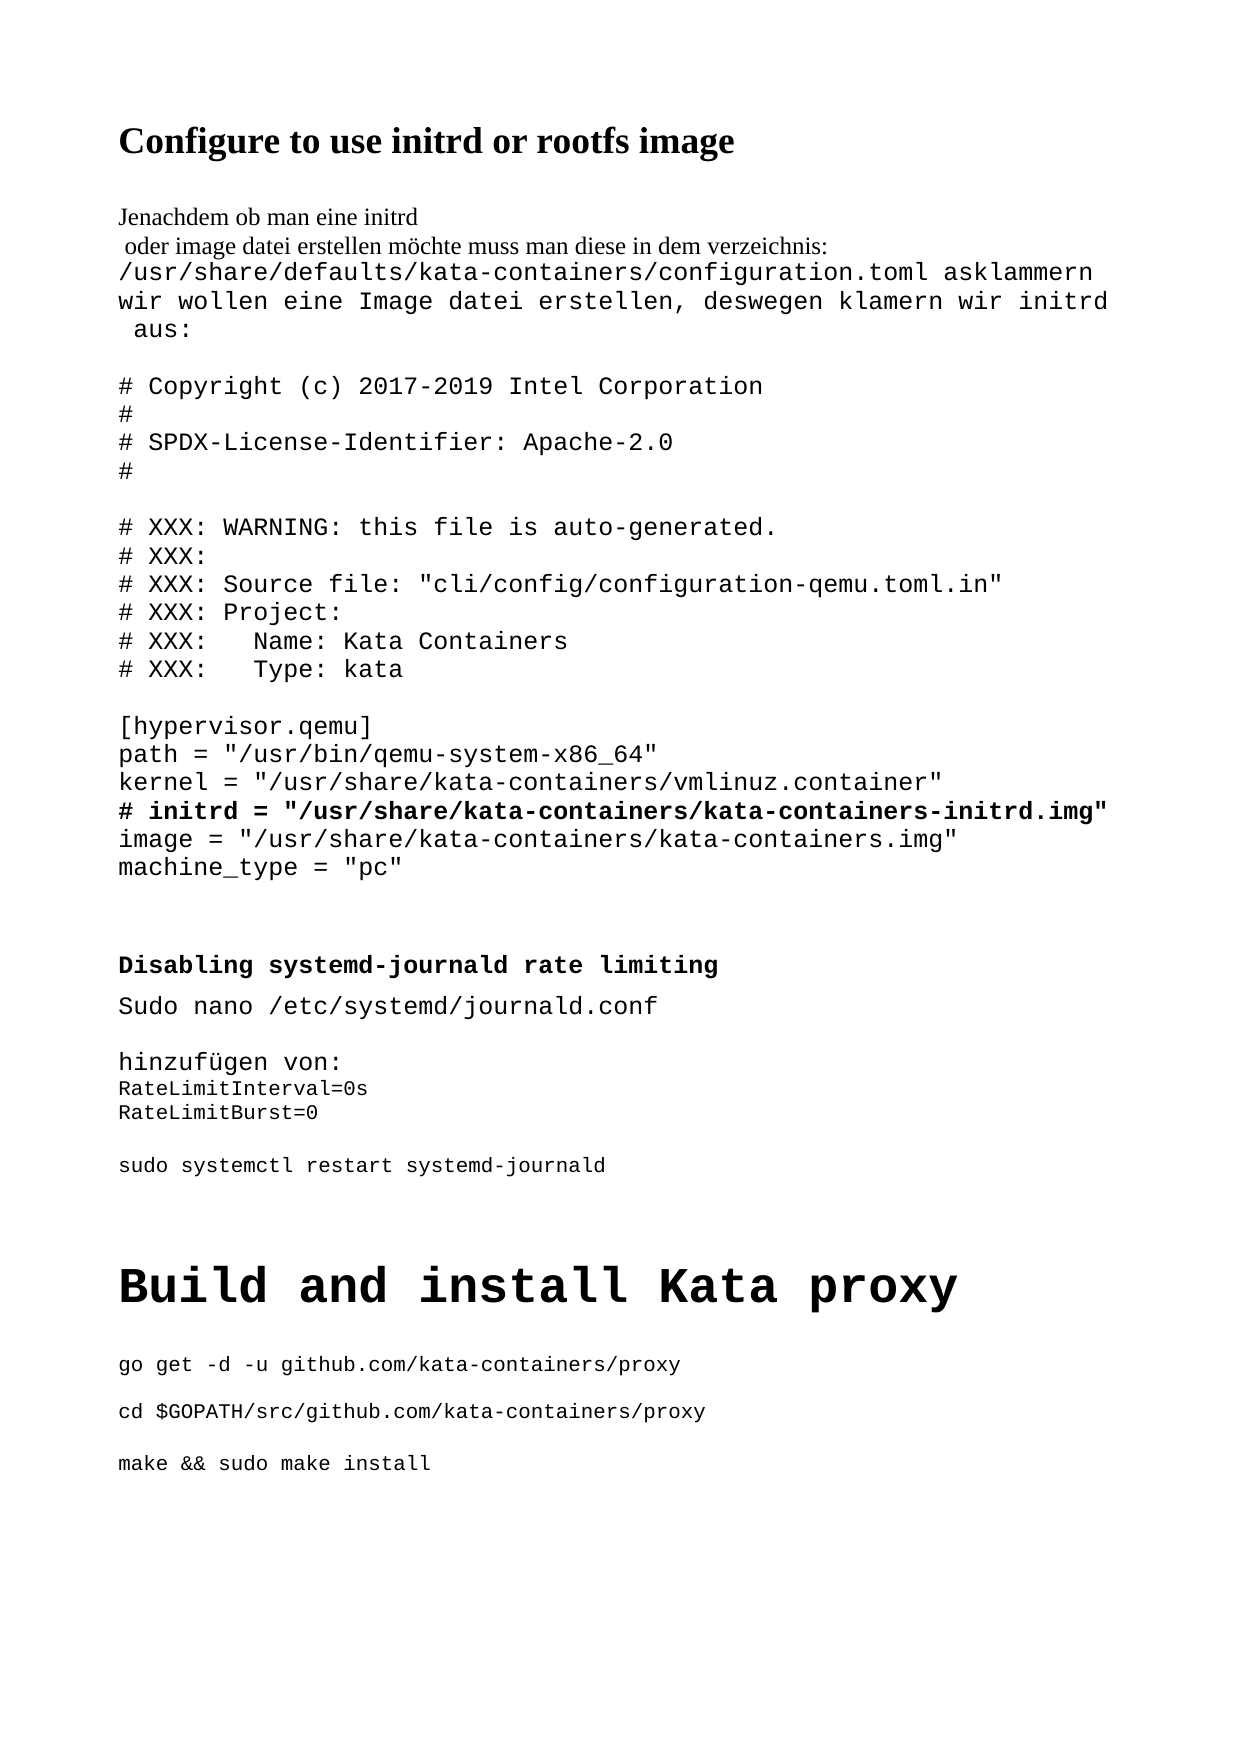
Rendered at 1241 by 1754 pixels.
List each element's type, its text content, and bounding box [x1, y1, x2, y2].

text image = "/usr/share/kata-containers/kata-containers.img" [118, 827, 1122, 855]
text aus: [118, 317, 1122, 345]
text RateLimitBurst=0 [118, 1102, 1122, 1126]
text # XXX: WARNING: this file is auto-generated. [118, 515, 1122, 543]
text # XXX: Type: kata [118, 657, 1122, 685]
text [hypervisor.qemu] [118, 713, 1122, 742]
text RateLimitInterval=0s [118, 1078, 1122, 1102]
subtitle Build and install Kata proxy [118, 1261, 1122, 1317]
text Jenachdem ob man eine initrd [118, 202, 1122, 231]
text # initrd = "/usr/share/kata-containers/kata-containers-initrd.img" [118, 798, 1122, 827]
text # Copyright (c) 2017-2019 Intel Corporation [118, 373, 1122, 402]
text # XXX: Project: [118, 600, 1122, 628]
text # XXX: Name: Kata Containers [118, 628, 1122, 657]
text # [118, 458, 1122, 487]
text oder image datei erstellen möchte muss man diese in dem verzeichnis: /usr/share/defaults/kata-containers/configuration.toml asklammern wir wollen eine Image datei erstellen, deswegen klamern wir initrd [118, 231, 1122, 317]
text # [118, 402, 1122, 430]
text kernel = "/usr/share/kata-containers/vmlinuz.container" [118, 770, 1122, 798]
text go get -d -u github.com/kata-containers/proxy [118, 1354, 1122, 1377]
text # XXX: [118, 543, 1122, 572]
text # SPDX-License-Identifier: Apache-2.0 [118, 430, 1122, 458]
text machine_type = "pc" [118, 855, 1122, 883]
text cd $GOPATH/src/github.com/kata-containers/proxy [118, 1401, 1122, 1424]
text sudo systemctl restart systemd-journald [118, 1155, 1122, 1179]
text make && sudo make install [118, 1453, 1122, 1477]
subtitle Disabling systemd-journald rate limiting [118, 952, 1122, 981]
text path = "/usr/bin/qemu-system-x86_64" [118, 742, 1122, 770]
text # XXX: Source file: "cli/config/configuration-qemu.toml.in" [118, 572, 1122, 600]
text hinzufügen von: [118, 1050, 1122, 1078]
text Sudo nano /etc/systemd/journald.conf [118, 993, 1122, 1022]
subtitle Configure to use initrd or rootfs image [118, 118, 1122, 161]
